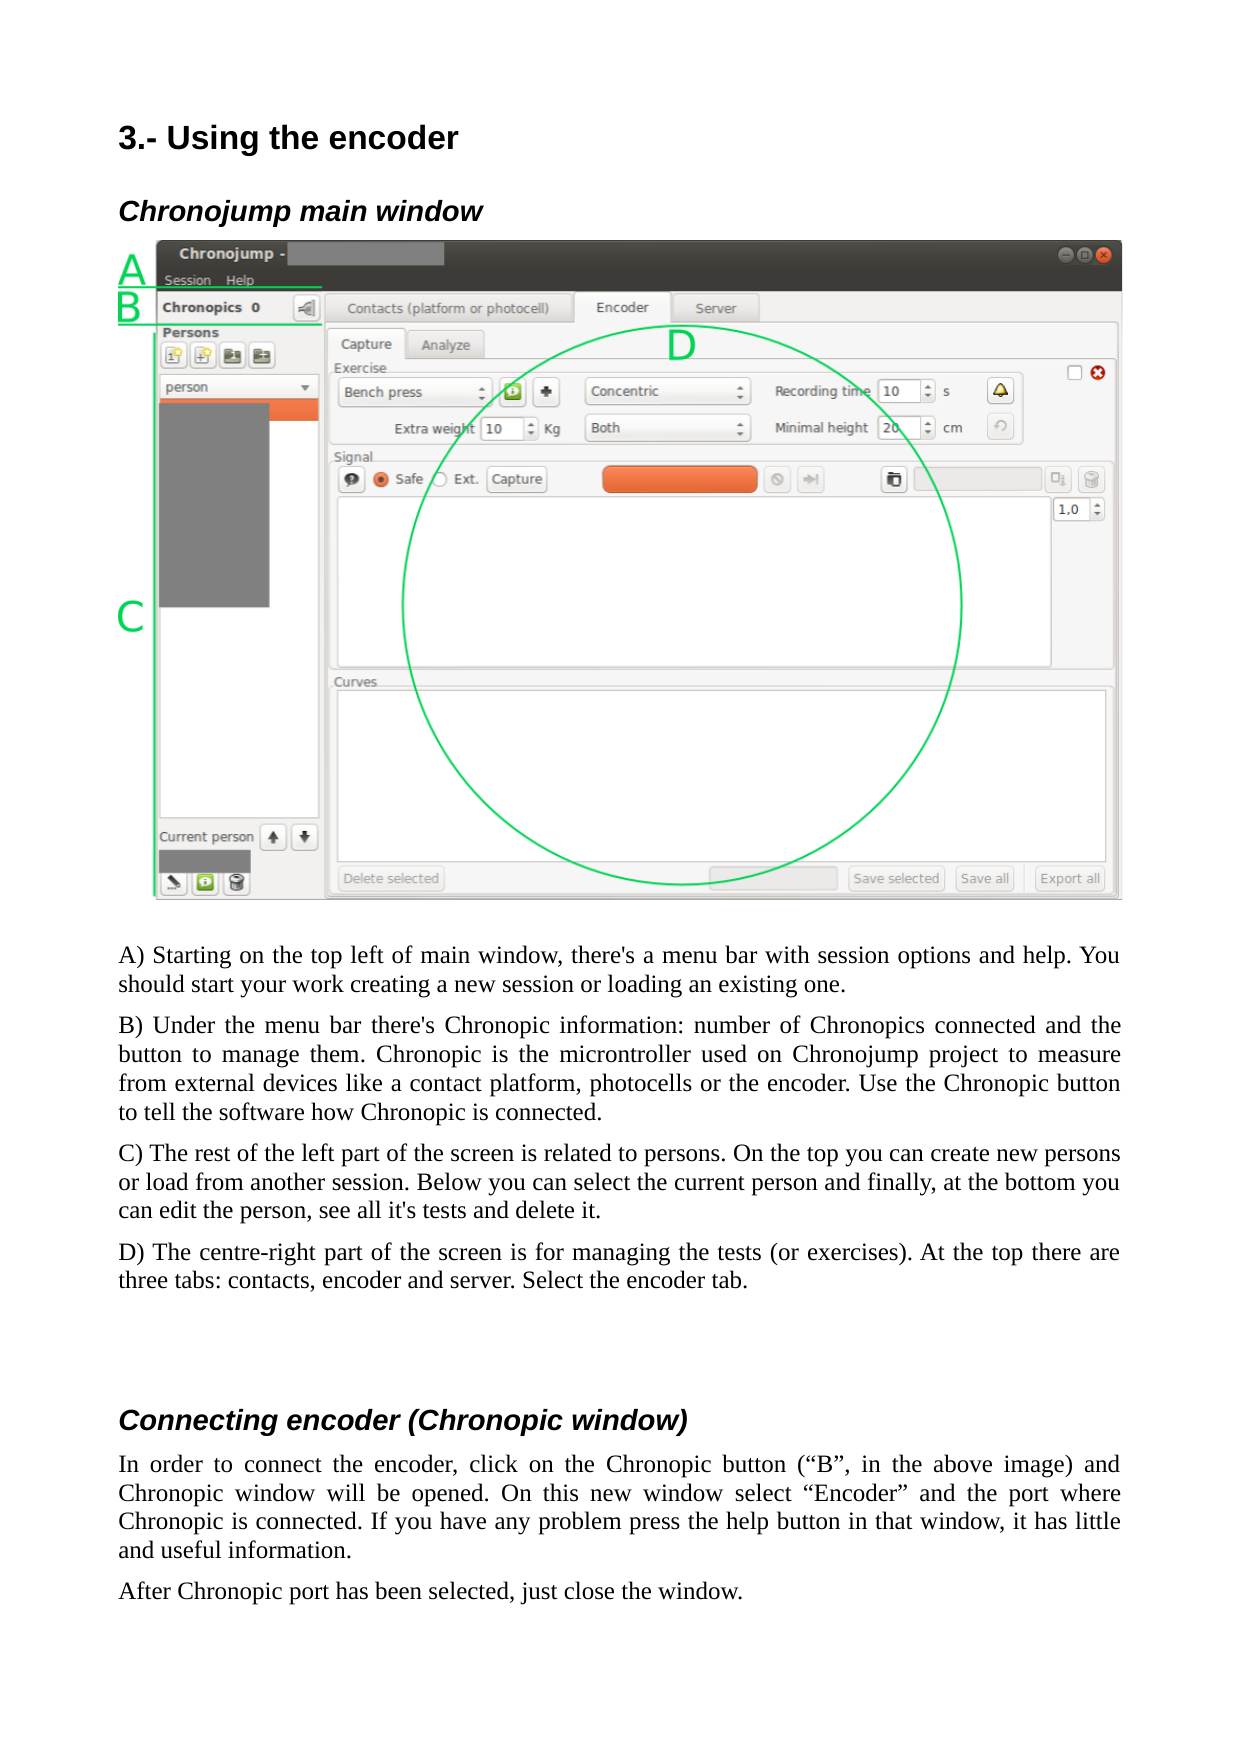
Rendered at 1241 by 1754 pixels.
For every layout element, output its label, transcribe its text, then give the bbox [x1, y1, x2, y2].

text D) The centre-right part of the screen is for managing the tests (or exercises). At the top there are three tabs: contacts, encoder and server. Select the encoder tab. [118, 1237, 1122, 1294]
text After Chronopic port has been selected, just close the window. [118, 1576, 1122, 1605]
subtitle 3.- Using the encoder [118, 118, 1122, 157]
subtitle Connecting encoder (Chronopic window) [118, 1403, 1122, 1436]
picture [118, 240, 1123, 900]
text A) Starting on the top left of main window, there's a menu bar with session options and help. You should start your work creating a new session or loading an existing one. [118, 941, 1122, 998]
subtitle Chronojump main window [118, 194, 1122, 228]
text C) The rest of the left part of the screen is related to persons. On the top you can create new persons or load from another session. Below you can select the current person and finally, at the bottom you can edit the person, see all it's tests and delete it. [118, 1138, 1122, 1224]
text In order to connect the encoder, click on the Chronopic button (“B”, in the above image) and Chronopic window will be opened. On this new window select “Encoder” and the port where Chronopic is connected. If you have any problem press the help button in that window, it has little and useful information. [118, 1449, 1122, 1564]
text B) Under the menu bar there's Chronopic information: number of Chronopics connected and the button to manage them. Chronopic is the microntroller used on Chronojump project to measure from external devices like a contact platform, photocells or the encoder. Use the Chronopic button to tell the software how Chronopic is connected. [118, 1011, 1122, 1126]
